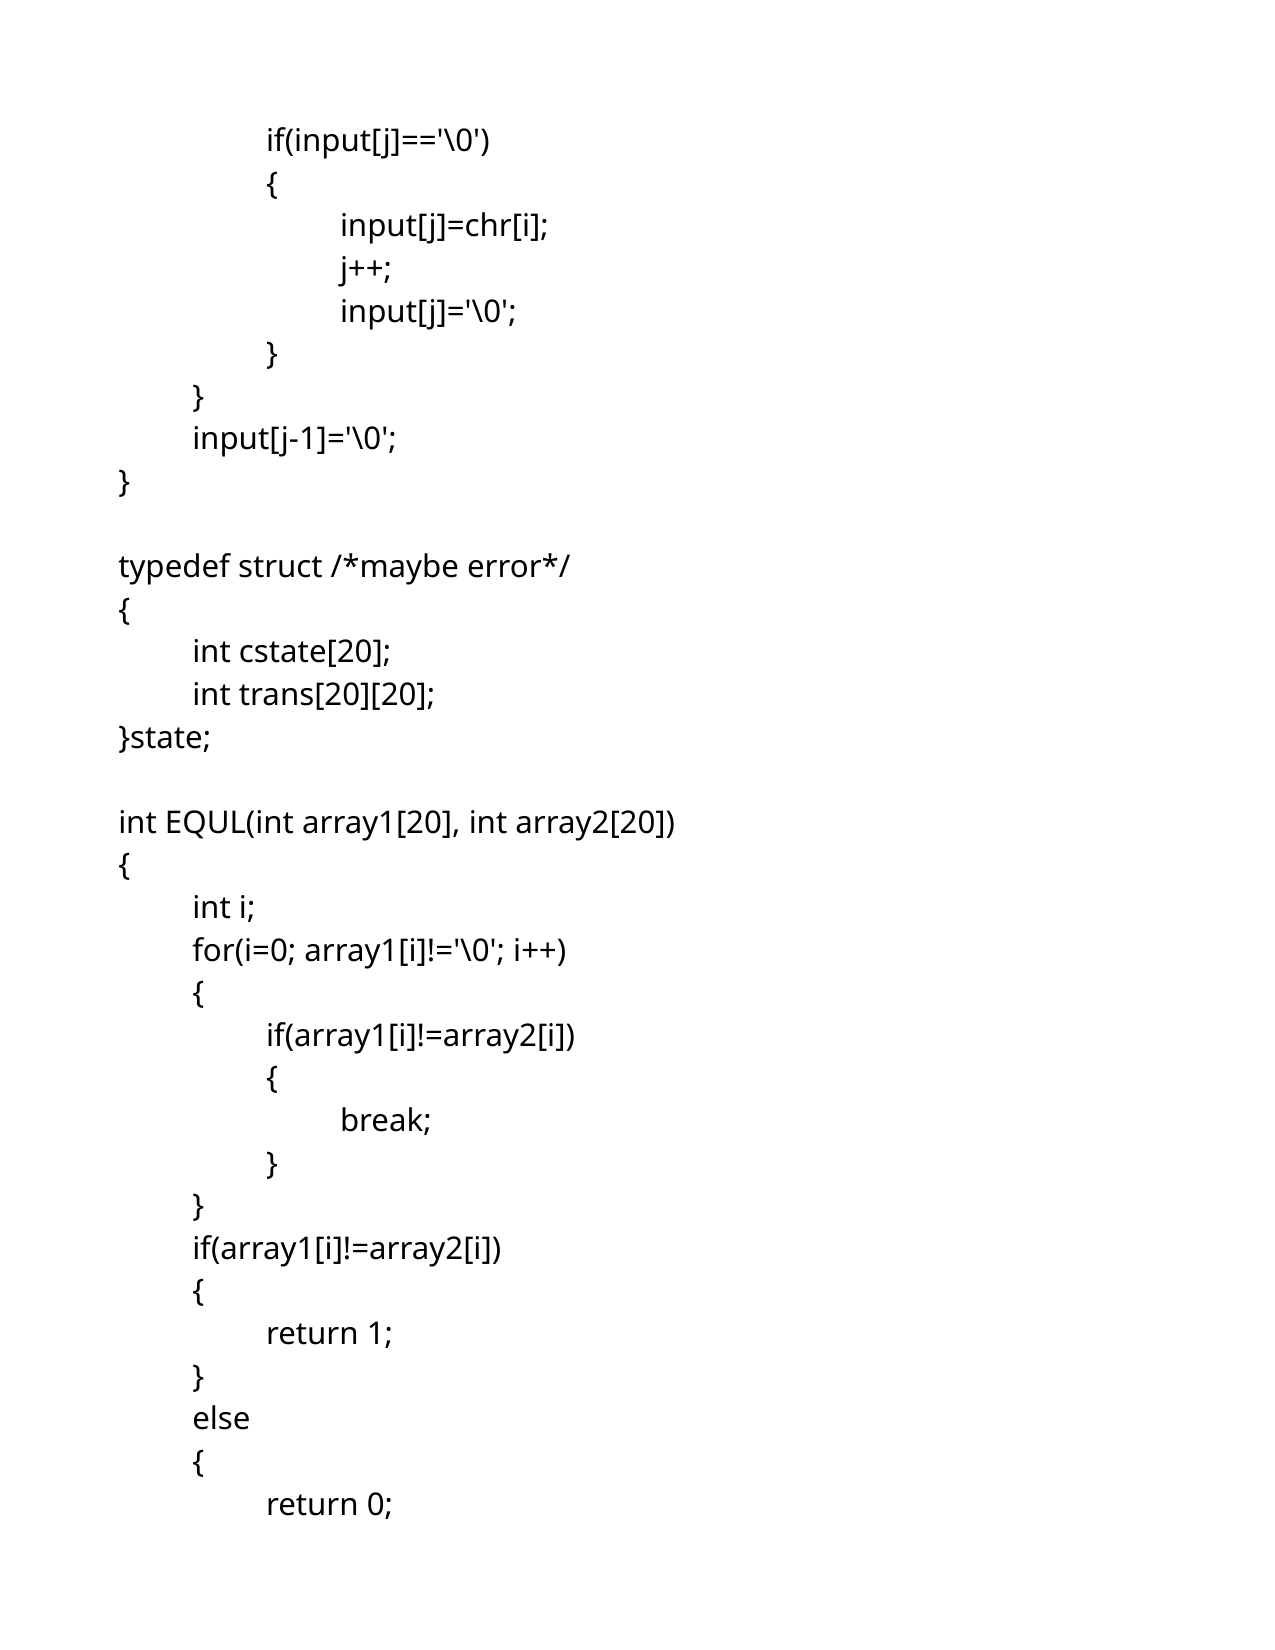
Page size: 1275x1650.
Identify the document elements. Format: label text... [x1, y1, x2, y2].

text j++; [118, 246, 1157, 288]
text } [118, 459, 1157, 502]
text } [118, 1354, 1157, 1396]
text if(array1[i]!=array2[i]) [118, 1013, 1157, 1055]
text input[j]='\0'; [118, 288, 1157, 331]
text { [118, 1439, 1157, 1481]
text }state; [118, 714, 1157, 757]
text int i; [118, 885, 1157, 928]
text } [118, 331, 1157, 374]
text int trans[20][20]; [118, 672, 1157, 714]
text return 1; [118, 1311, 1157, 1354]
text int cstate[20]; [118, 629, 1157, 672]
text for(i=0; array1[i]!='\0'; i++) [118, 928, 1157, 970]
text { [118, 587, 1157, 629]
text { [118, 1055, 1157, 1098]
text input[j-1]='\0'; [118, 416, 1157, 459]
text if(array1[i]!=array2[i]) [118, 1226, 1157, 1268]
text { [118, 1268, 1157, 1311]
text } [118, 1141, 1157, 1183]
text else [118, 1396, 1157, 1439]
text { [118, 970, 1157, 1013]
text } [118, 1183, 1157, 1226]
text } [118, 374, 1157, 416]
text if(input[j]=='\0') [118, 118, 1157, 161]
text { [118, 161, 1157, 203]
text break; [118, 1098, 1157, 1141]
text int EQUL(int array1[20], int array2[20]) [118, 800, 1157, 842]
text { [118, 842, 1157, 885]
text return 0; [118, 1481, 1157, 1524]
text typedef struct /*maybe error*/ [118, 544, 1157, 587]
text input[j]=chr[i]; [118, 203, 1157, 246]
